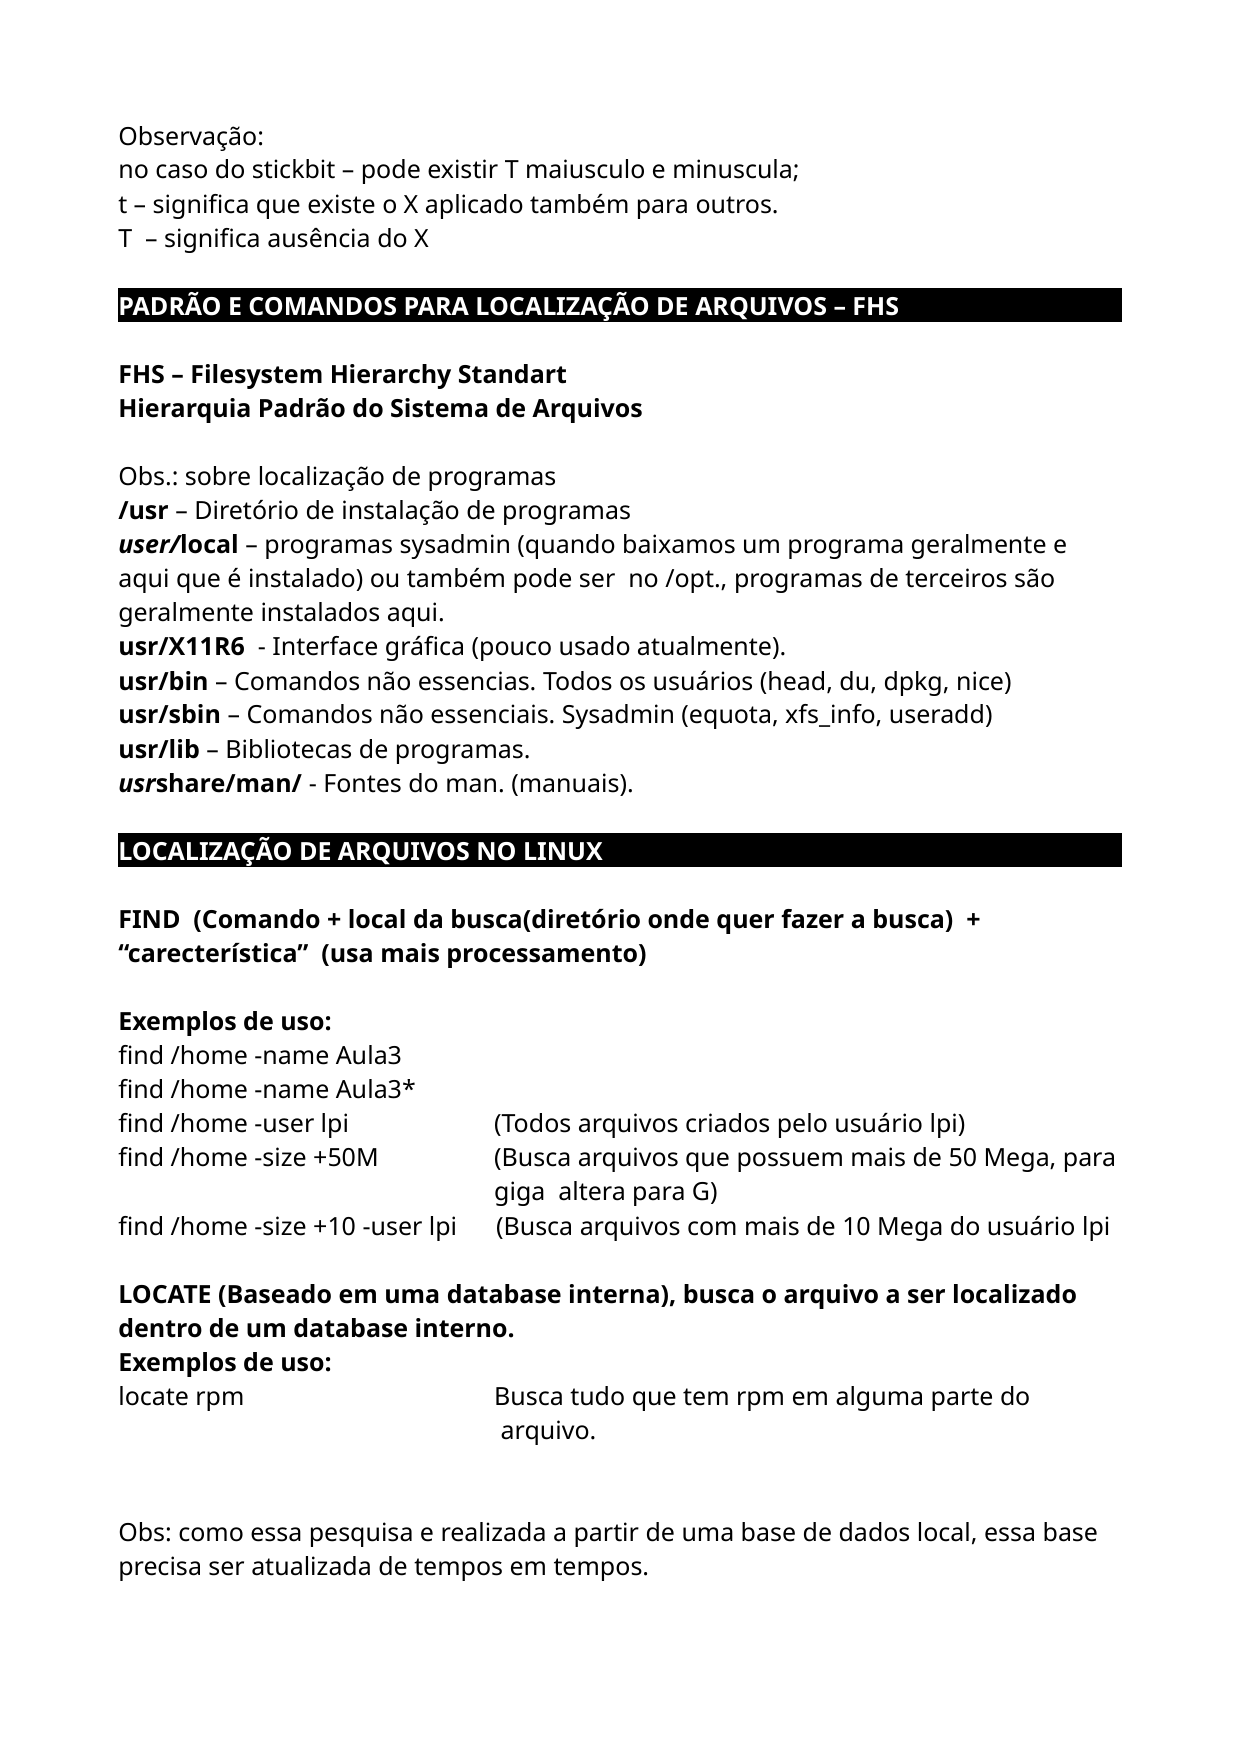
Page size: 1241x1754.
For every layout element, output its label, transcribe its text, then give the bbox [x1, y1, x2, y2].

text usr/sbin – Comandos não essenciais. Sysadmin (equota, xfs_info, useradd) [118, 697, 1122, 731]
text find /home -size +50M (Busca arquivos que possuem mais de 50 Mega, para giga altera para G) [118, 1140, 1122, 1208]
text usrshare/man/ - Fontes do man. (manuais). [118, 765, 1122, 799]
text usr/lib – Bibliotecas de programas. [118, 731, 1122, 765]
text FIND (Comando + local da busca(diretório onde quer fazer a busca) + “carecterística” (usa mais processamento) [118, 902, 1122, 970]
text LOCALIZAÇÃO DE ARQUIVOS NO LINUX [118, 833, 1122, 867]
text usr/bin – Comandos não essencias. Todos os usuários (head, du, dpkg, nice) [118, 663, 1122, 697]
text find /home -name Aula3 [118, 1038, 1122, 1072]
text Exemplos de uso: [118, 1344, 1122, 1378]
text Observação: [118, 118, 1122, 152]
text user/local – programas sysadmin (quando baixamos um programa geralmente e aqui que é instalado) ou também pode ser no /opt., programas de terceiros são geralmente instalados aqui. [118, 527, 1122, 629]
text Obs: como essa pesquisa e realizada a partir de uma base de dados local, essa base precisa ser atualizada de tempos em tempos. [118, 1515, 1122, 1583]
text find /home -size +10 -user lpi (Busca arquivos com mais de 10 Mega do usuário lpi [118, 1208, 1122, 1242]
text find /home -name Aula3* [118, 1072, 1122, 1106]
text t – significa que existe o X aplicado também para outros. [118, 186, 1122, 220]
text PADRÃO E COMANDOS PARA LOCALIZAÇÃO DE ARQUIVOS – FHS [118, 288, 1122, 322]
text Exemplos de uso: [118, 1004, 1122, 1038]
text /usr – Diretório de instalação de programas [118, 493, 1122, 527]
text usr/X11R6 - Interface gráfica (pouco usado atualmente). [118, 629, 1122, 663]
text locate rpm Busca tudo que tem rpm em alguma parte do arquivo. [118, 1378, 1122, 1447]
text FHS – Filesystem Hierarchy Standart [118, 357, 1122, 391]
text no caso do stickbit – pode existir T maiusculo e minuscula; [118, 152, 1122, 186]
text find /home -user lpi (Todos arquivos criados pelo usuário lpi) [118, 1106, 1122, 1140]
text Obs.: sobre localização de programas [118, 459, 1122, 493]
text Hierarquia Padrão do Sistema de Arquivos [118, 391, 1122, 425]
text T – significa ausência do X [118, 220, 1122, 254]
text LOCATE (Baseado em uma database interna), busca o arquivo a ser localizado dentro de um database interno. [118, 1276, 1122, 1344]
